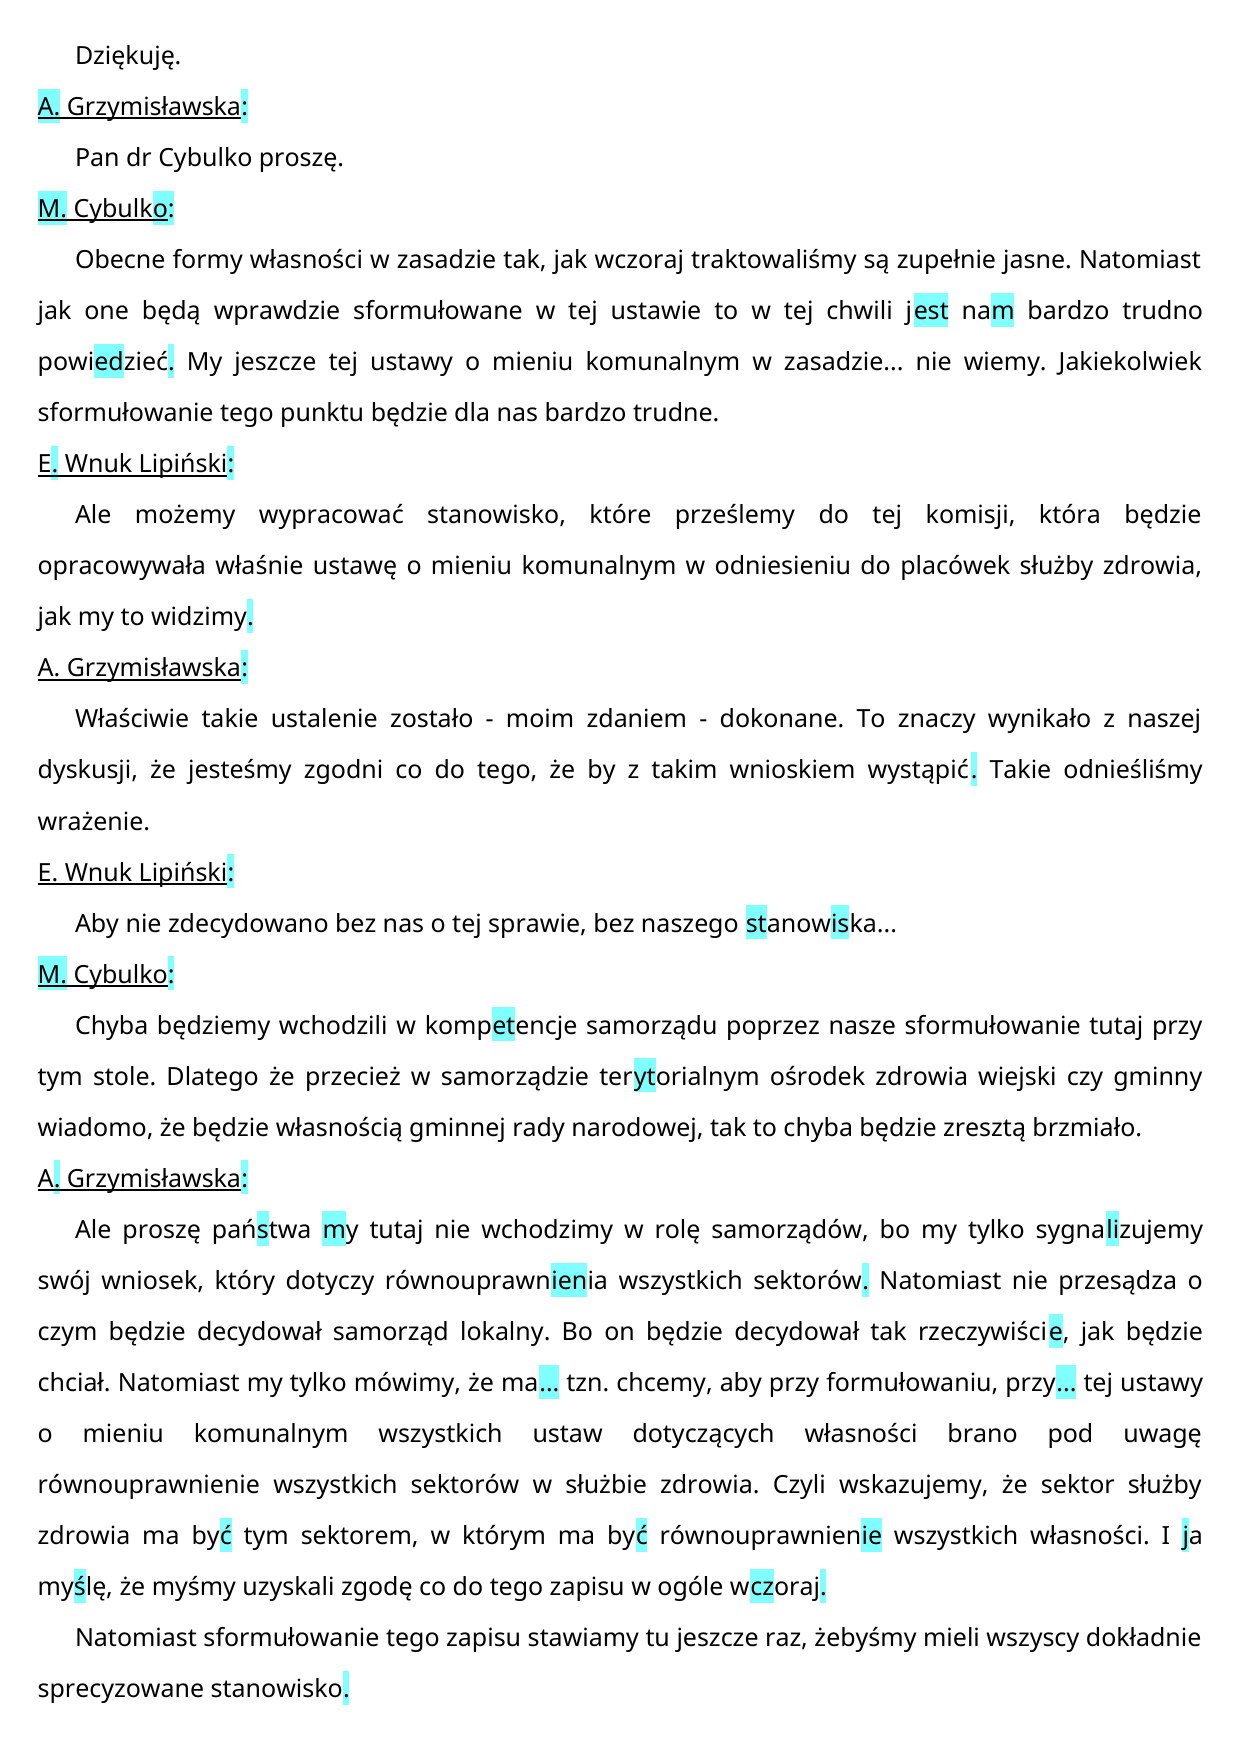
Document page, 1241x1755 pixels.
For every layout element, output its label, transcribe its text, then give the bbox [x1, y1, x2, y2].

text Natomiast sformułowanie tego zapisu stawiamy tu jeszcze raz, żebyśmy mieli wszyscy dokładnie sprecyzowane stanowisko. [37, 1620, 1203, 1705]
text Obecne formy własności w zasadzie tak, jak wczoraj traktowaliśmy są zupełnie jasne. Natomiast jak one będą wprawdzie sformułowane w tej ustawie to w tej chwili jest nam bardzo trudno powiedzieć. My jeszcze tej ustawy o mieniu komunalnym w zasadzie... nie wiemy. Jakiekolwiek sformułowanie tego punktu będzie dla nas bardzo trudne. [37, 242, 1203, 429]
text A. Grzymisławska: [37, 88, 1203, 123]
text A. Grzymisławska: [37, 650, 1203, 684]
text Aby nie zdecydowano bez nas o tej sprawie, bez naszego stanowiska... [37, 905, 1203, 939]
text E. Wnuk Lipiński: [37, 854, 1203, 888]
text E. Wnuk Lipiński: [37, 446, 1203, 480]
text Ale możemy wypracować stanowisko, które prześlemy do tej komisji, która będzie opracowywała właśnie ustawę o mieniu komunalnym w odniesieniu do placówek służby zdrowia, jak my to widzimy. [37, 497, 1203, 633]
text Właściwie takie ustalenie zostało - moim zdaniem - dokonane. To znaczy wynikało z naszej dyskusji, że jesteśmy zgodni co do tego, że by z takim wnioskiem wystąpić. Takie odnieśliśmy wrażenie. [37, 701, 1203, 837]
text Ale proszę państwa my tutaj nie wchodzimy w rolę samorządów, bo my tylko sygnalizujemy swój wniosek, który dotyczy równouprawnienia wszystkich sektorów. Natomiast nie przesądza o czym będzie decydował samorząd lokalny. Bo on będzie decydował tak rzeczywiście, jak będzie chciał. Natomiast my tylko mówimy, że ma... tzn. chcemy, aby przy formułowaniu, przy... tej ustawy o mieniu komunalnym wszystkich ustaw dotyczących własności brano pod uwagę równouprawnienie wszystkich sektorów w służbie zdrowia. Czyli wskazujemy, że sektor służby zdrowia ma być tym sektorem, w którym ma być równouprawnienie wszystkich własności. I ja myślę, że myśmy uzyskali zgodę co do tego zapisu w ogóle wczoraj. [37, 1211, 1203, 1603]
text A. Grzymisławska: [37, 1160, 1203, 1194]
text M. Cybulko: [37, 956, 1203, 990]
text Pan dr Cybulko proszę. [37, 139, 1203, 174]
text Chyba będziemy wchodzili w kompetencje samorządu poprzez nasze sformułowanie tutaj przy tym stole. Dlatego że przecież w samorządzie terytorialnym ośrodek zdrowia wiejski czy gminny wiadomo, że będzie własnością gminnej rady narodowej, tak to chyba będzie zresztą brzmiało. [37, 1007, 1203, 1143]
text M. Cybulko: [37, 191, 1203, 225]
text Dziękuję. [37, 37, 1203, 72]
